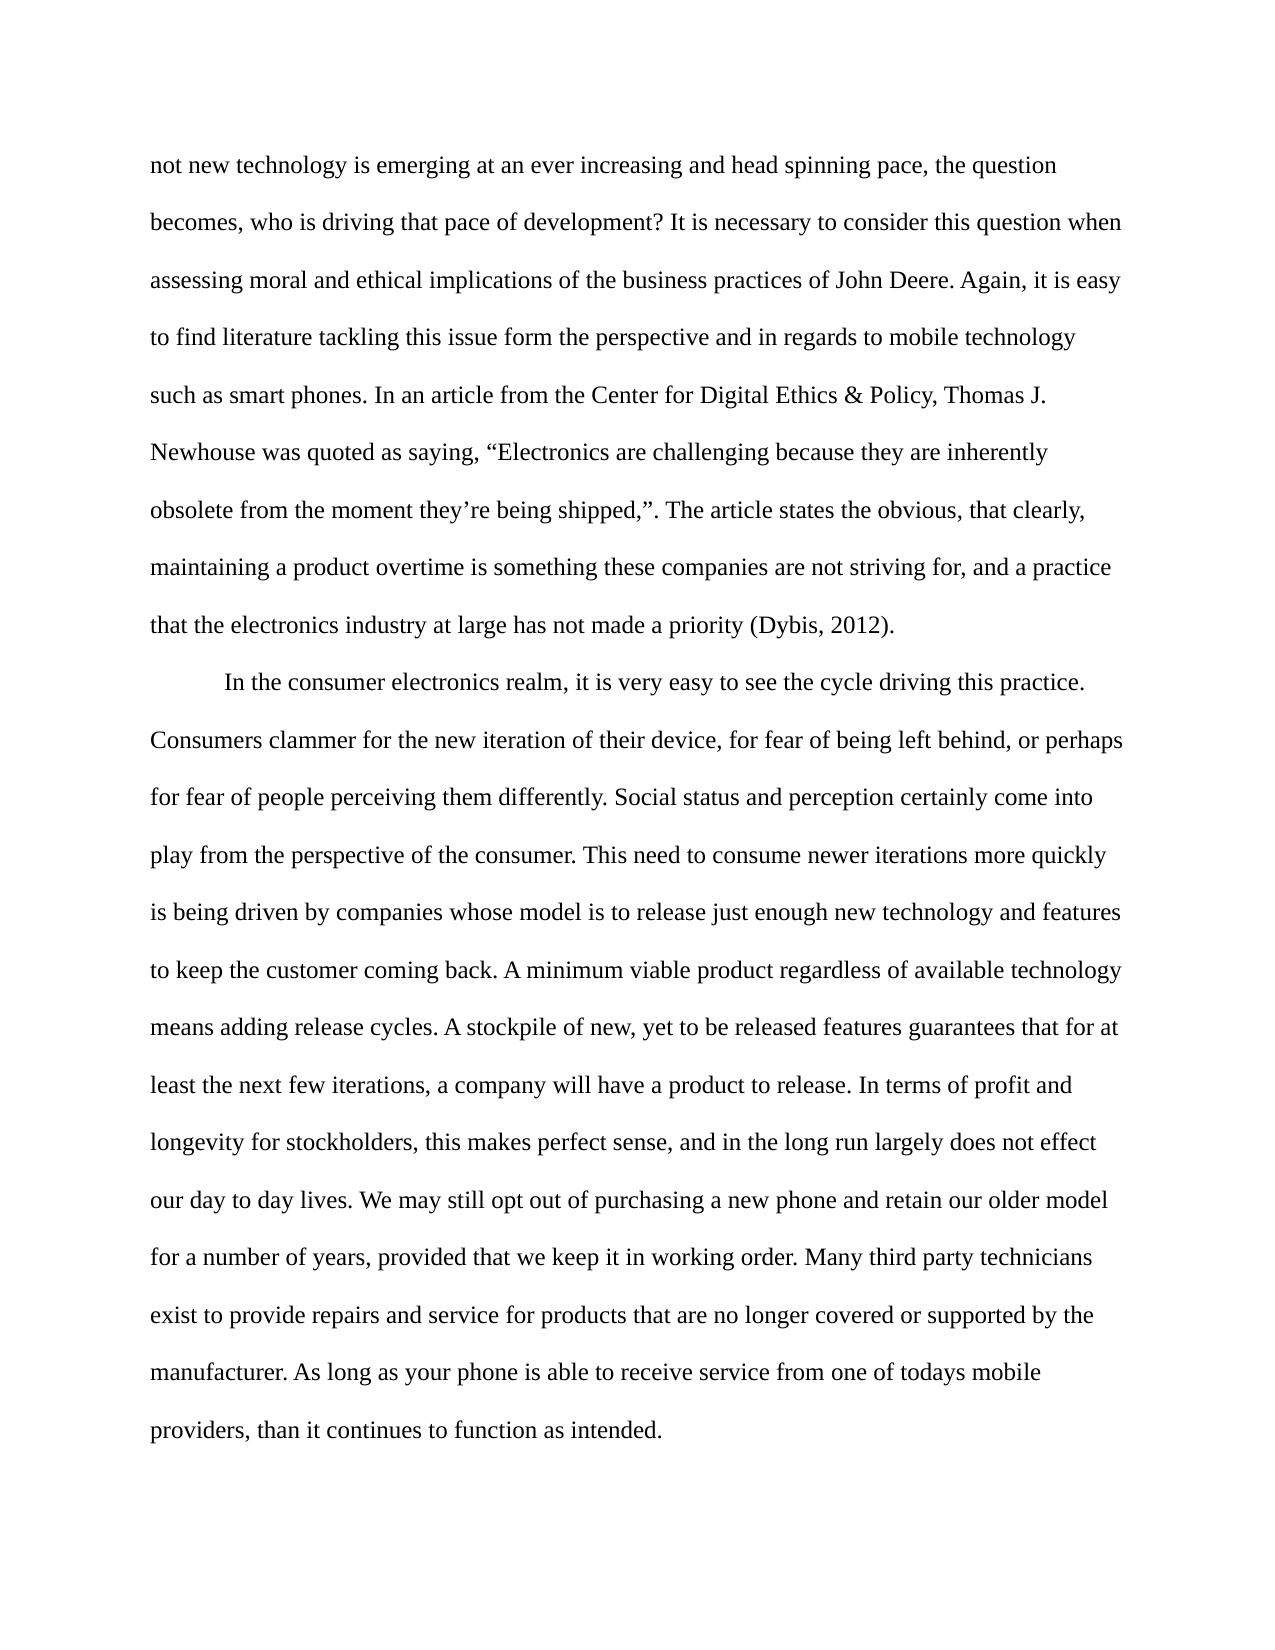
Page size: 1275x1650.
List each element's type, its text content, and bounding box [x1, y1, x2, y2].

text In the consumer electronics realm, it is very easy to see the cycle driving this practice. Consumers clammer for the new iteration of their device, for fear of being left behind, or perhaps for fear of people perceiving them differently. Social status and perception certainly come into play from the perspective of the consumer. This need to consume newer iterations more quickly is being driven by companies whose model is to release just enough new technology and features to keep the customer coming back. A minimum viable product regardless of available technology means adding release cycles. A stockpile of new, yet to be released features guarantees that for at least the next few iterations, a company will have a product to release. In terms of profit and longevity for stockholders, this makes perfect sense, and in the long run largely does not effect our day to day lives. We may still opt out of purchasing a new phone and retain our older model for a number of years, provided that we keep it in working order. Many third party technicians exist to provide repairs and service for products that are no longer covered or supported by the manufacturer. As long as your phone is able to receive service from one of todays mobile providers, than it continues to function as intended. [150, 667, 1125, 1444]
text not new technology is emerging at an ever increasing and head spinning pace, the question becomes, who is driving that pace of development? It is necessary to consider this question when assessing moral and ethical implications of the business practices of John Deere. Again, it is easy to find literature tackling this issue form the perspective and in regards to mobile technology such as smart phones. In an article from the Center for Digital Ethics & Policy, Thomas J. Newhouse was quoted as saying, “Electronics are challenging because they are inherently obsolete from the moment they’re being shipped,”. The article states the obvious, that clearly, maintaining a product overtime is something these companies are not striving for, and a practice that the electronics industry at large has not made a priority (Dybis, 2012). [150, 150, 1125, 639]
